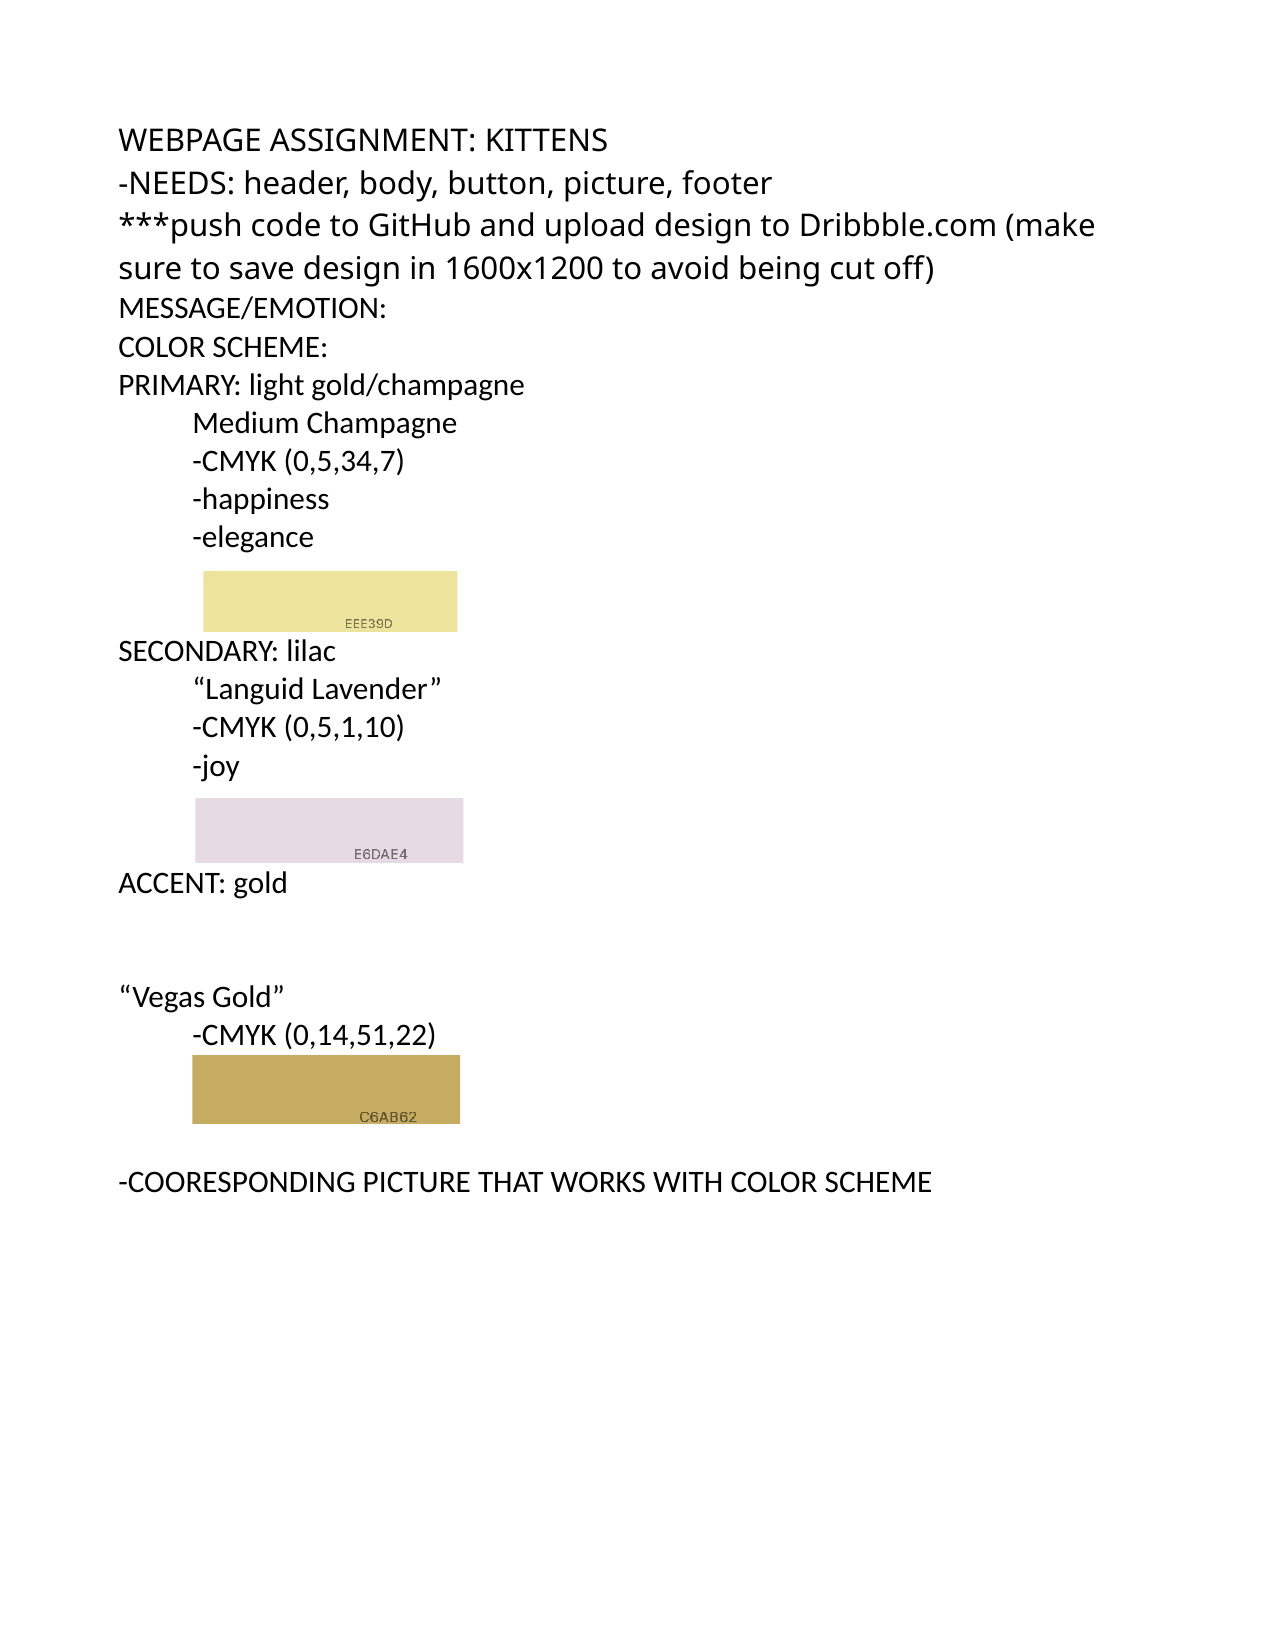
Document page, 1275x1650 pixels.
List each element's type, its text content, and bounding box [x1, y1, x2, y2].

text -happiness [118, 479, 1157, 517]
text ***push code to GitHub and upload design to Dribbble.com (make sure to save design in 1600x1200 to avoid being cut off) [118, 203, 1157, 288]
text -elegance [118, 517, 1157, 555]
picture [192, 1055, 461, 1124]
text -COORESPONDING PICTURE THAT WORKS WITH COLOR SCHEME [118, 1162, 1157, 1200]
text -CMYK (0,5,34,7) [118, 441, 1157, 479]
text -joy [118, 746, 1157, 784]
text -CMYK (0,14,51,22) [118, 1015, 1157, 1053]
text PRIMARY: light gold/champagne [118, 365, 1157, 403]
text MESSAGE/EMOTION: [118, 288, 1157, 327]
text WEBPAGE ASSIGNMENT: KITTENS [118, 118, 1157, 161]
text -CMYK (0,5,1,10) [118, 707, 1157, 746]
picture [203, 571, 458, 632]
text Medium Champagne [118, 403, 1157, 441]
text “Languid Lavender” [118, 669, 1157, 707]
text “Vegas Gold” [118, 977, 1157, 1015]
text ACCENT: gold [118, 784, 1157, 901]
text SECONDARY: lilac [118, 555, 1157, 669]
text COLOR SCHEME: [118, 327, 1157, 365]
text -NEEDS: header, body, button, picture, footer [118, 161, 1157, 203]
picture [195, 798, 464, 863]
